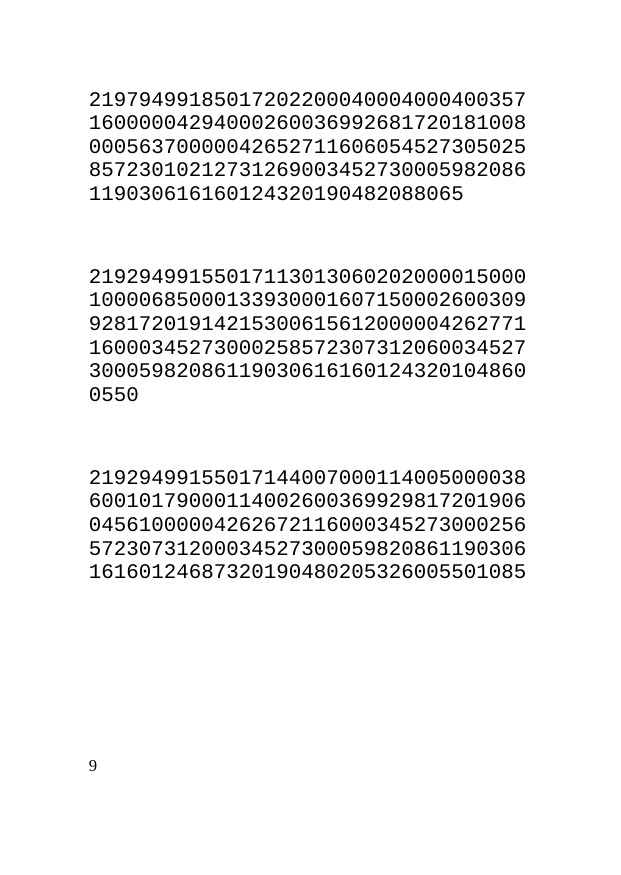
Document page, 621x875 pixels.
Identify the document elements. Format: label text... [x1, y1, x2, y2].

text 21929499155017113013060202000015000100006850001339300016071500026003099281720191421530061561200000426277116000345273000258572307312060034527300059820861190306161601243201048600550 [88, 266, 532, 408]
text 2192949915501714400700011400500003860010179000114002600369929817201906045610000042626721160003452730002565723073120003452730005982086119030616160124687320190480205326005501085 [88, 467, 532, 585]
text 21979499185017202200040004000400357160000042940002600369926817201810080005637000004265271160605452730502585723010212731269003452730005982086119030616160124320190482088065 [88, 88, 532, 207]
